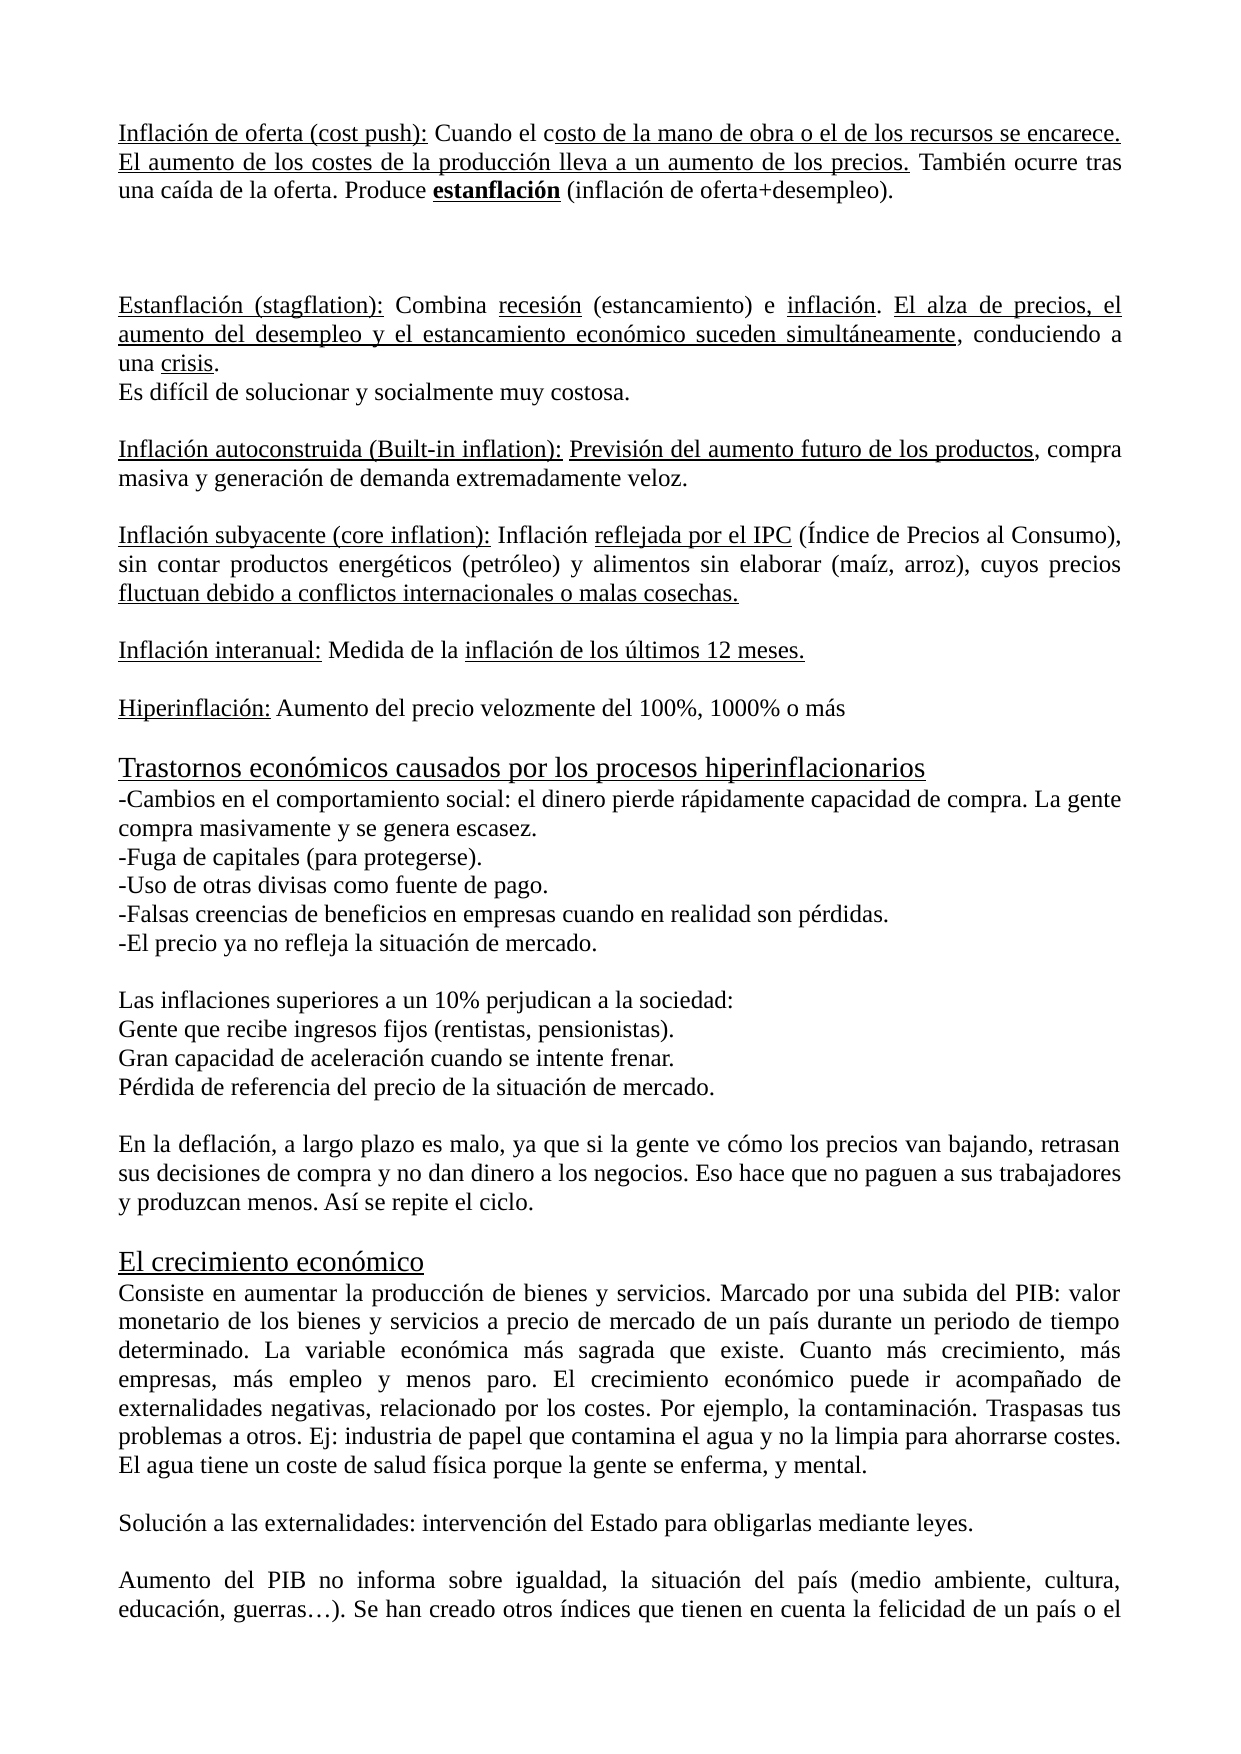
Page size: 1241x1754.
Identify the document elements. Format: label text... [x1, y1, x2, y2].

text -Uso de otras divisas como fuente de pago. [118, 870, 1122, 899]
text Trastornos económicos causados por los procesos hiperinflacionarios [118, 751, 1122, 784]
text Las inflaciones superiores a un 10% perjudican a la sociedad: [118, 985, 1122, 1014]
text -El precio ya no refleja la situación de mercado. [118, 928, 1122, 957]
text Pérdida de referencia del precio de la situación de mercado. [118, 1072, 1122, 1100]
text Inflación interanual: Medida de la inflación de los últimos 12 meses. [118, 636, 1122, 664]
text Solución a las externalidades: intervención del Estado para obligarlas mediante leyes. [118, 1508, 1122, 1536]
text Aumento del PIB no informa sobre igualdad, la situación del país (medio ambiente, cultura, educación, guerras…). Se han creado otros índices que tienen en cuenta la felicidad de un país o el [118, 1565, 1122, 1623]
text Inflación autoconstruida (Built-in inflation): Previsión del aumento futuro de los productos, compra masiva y generación de demanda extremadamente veloz. [118, 434, 1122, 492]
text -Cambios en el comportamiento social: el dinero pierde rápidamente capacidad de compra. La gente compra masivamente y se genera escasez. [118, 784, 1122, 842]
text Inflación subyacente (core inflation): Inflación reflejada por el IPC (Índice de Precios al Consumo), sin contar productos energéticos (petróleo) y alimentos sin elaborar (maíz, arroz), cuyos precios fluctuan debido a conflictos internacionales o malas cosechas. [118, 521, 1122, 607]
text Inflación de oferta (cost push): Cuando el costo de la mano de obra o el de los recursos se encarece. El aumento de los costes de la producción lleva a un aumento de los precios. También ocurre tras una caída de la oferta. Produce estanflación (inflación de oferta+desempleo). [118, 118, 1122, 204]
text Hiperinflación: Aumento del precio velozmente del 100%, 1000% o más [118, 693, 1122, 722]
text Gran capacidad de aceleración cuando se intente frenar. [118, 1043, 1122, 1072]
text Estanflación (stagflation): Combina recesión (estancamiento) e inflación. El alza de precios, el aumento del desempleo y el estancamiento económico suceden simultáneamente, conduciendo a una crisis. [118, 291, 1122, 377]
text Gente que recibe ingresos fijos (rentistas, pensionistas). [118, 1014, 1122, 1043]
text -Falsas creencias de beneficios en empresas cuando en realidad son pérdidas. [118, 899, 1122, 928]
text El crecimiento económico [118, 1244, 1122, 1278]
text Consiste en aumentar la producción de bienes y servicios. Marcado por una subida del PIB: valor monetario de los bienes y servicios a precio de mercado de un país durante un periodo de tiempo determinado. La variable económica más sagrada que existe. Cuanto más crecimiento, más empresas, más empleo y menos paro. El crecimiento económico puede ir acompañado de externalidades negativas, relacionado por los costes. Por ejemplo, la contaminación. Traspasas tus problemas a otros. Ej: industria de papel que contamina el agua y no la limpia para ahorrarse costes. El agua tiene un coste de salud física porque la gente se enferma, y mental. [118, 1278, 1122, 1479]
text -Fuga de capitales (para protegerse). [118, 842, 1122, 870]
text En la deflación, a largo plazo es malo, ya que si la gente ve cómo los precios van bajando, retrasan sus decisiones de compra y no dan dinero a los negocios. Eso hace que no paguen a sus trabajadores y produzcan menos. Así se repite el ciclo. [118, 1129, 1122, 1215]
text Es difícil de solucionar y socialmente muy costosa. [118, 377, 1122, 406]
